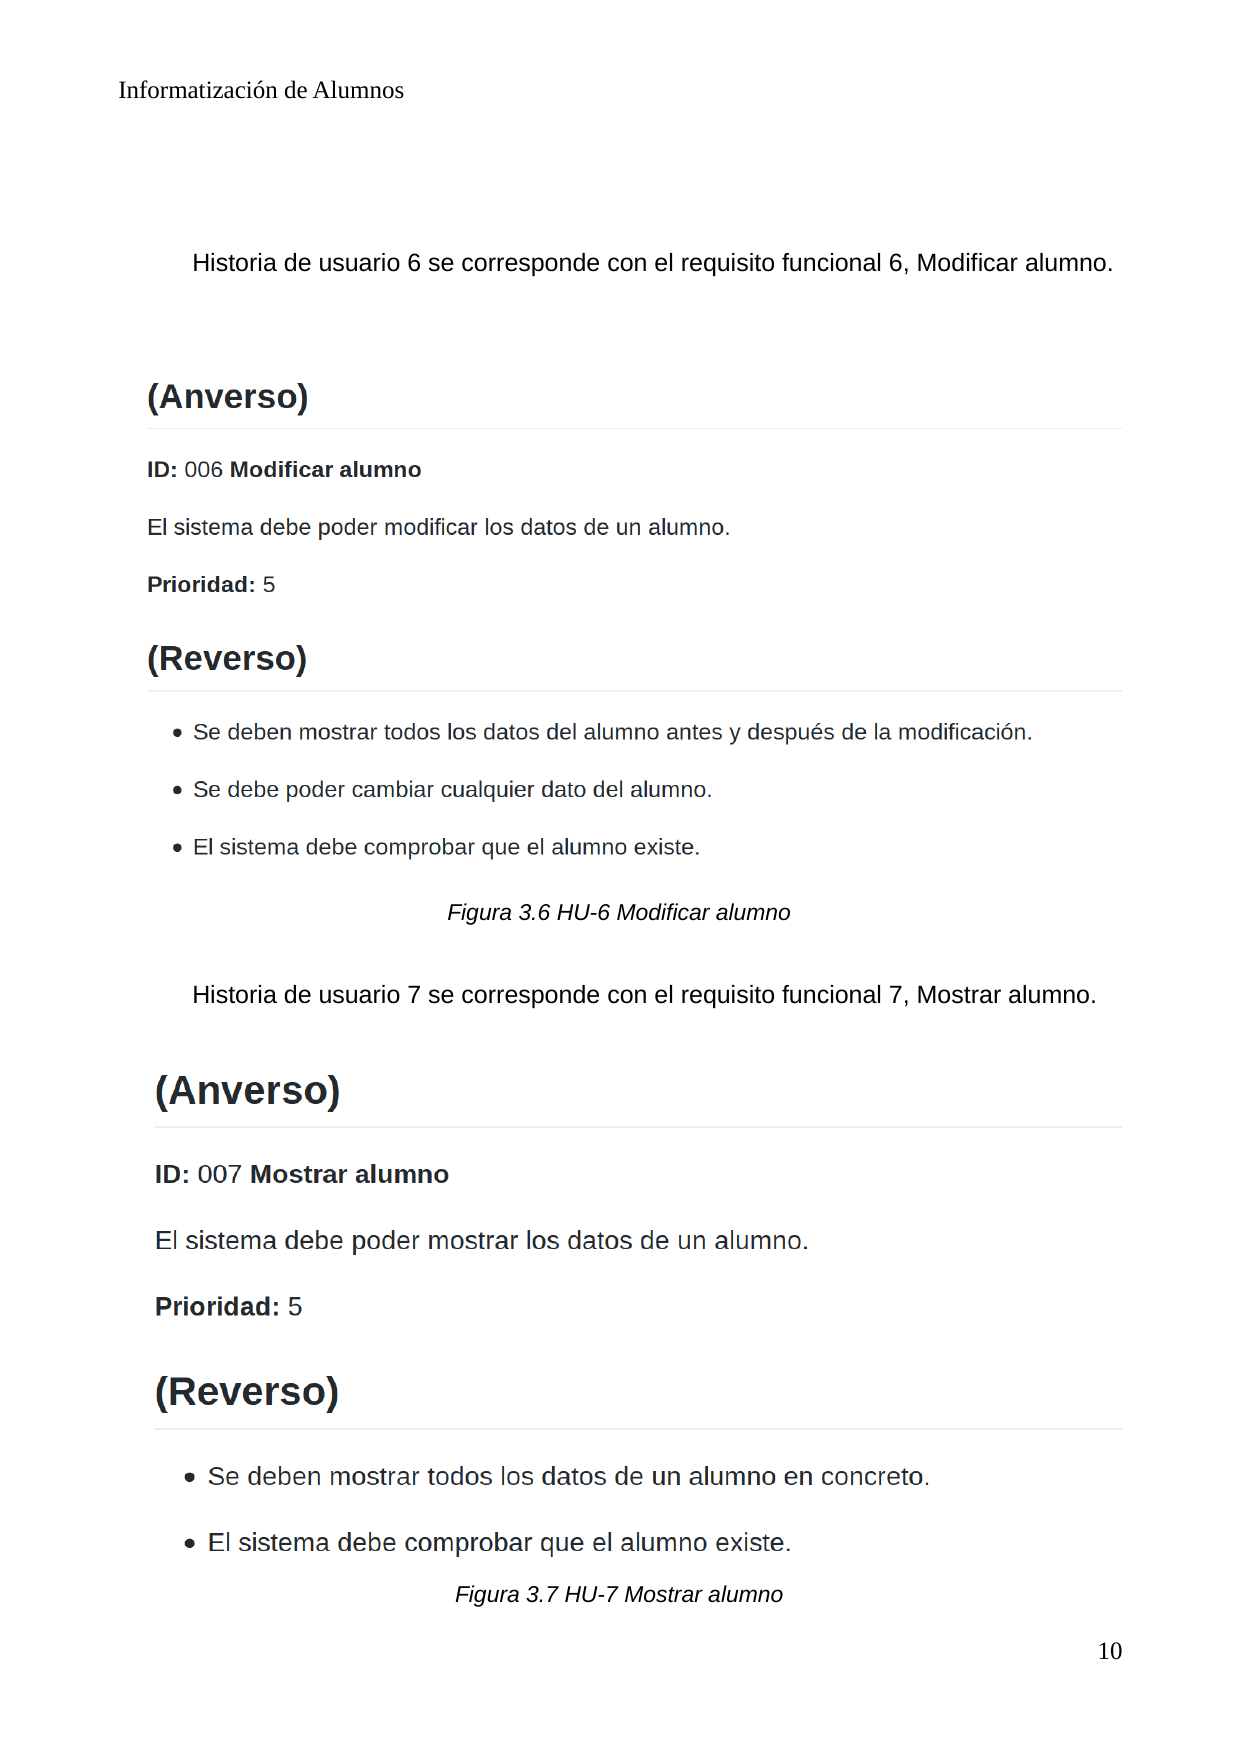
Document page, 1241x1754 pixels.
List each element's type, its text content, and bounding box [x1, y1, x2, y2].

text Figura 3.6 HU-6 Modificar alumno [118, 899, 1122, 925]
text Figura 3.7 HU-7 Mostrar alumno [118, 1582, 1122, 1608]
text Historia de usuario 7 se corresponde con el requisito funcional 7, Mostrar alumno. [118, 980, 1122, 1009]
text Historia de usuario 6 se corresponde con el requisito funcional 6, Modificar alumno. [118, 247, 1122, 276]
